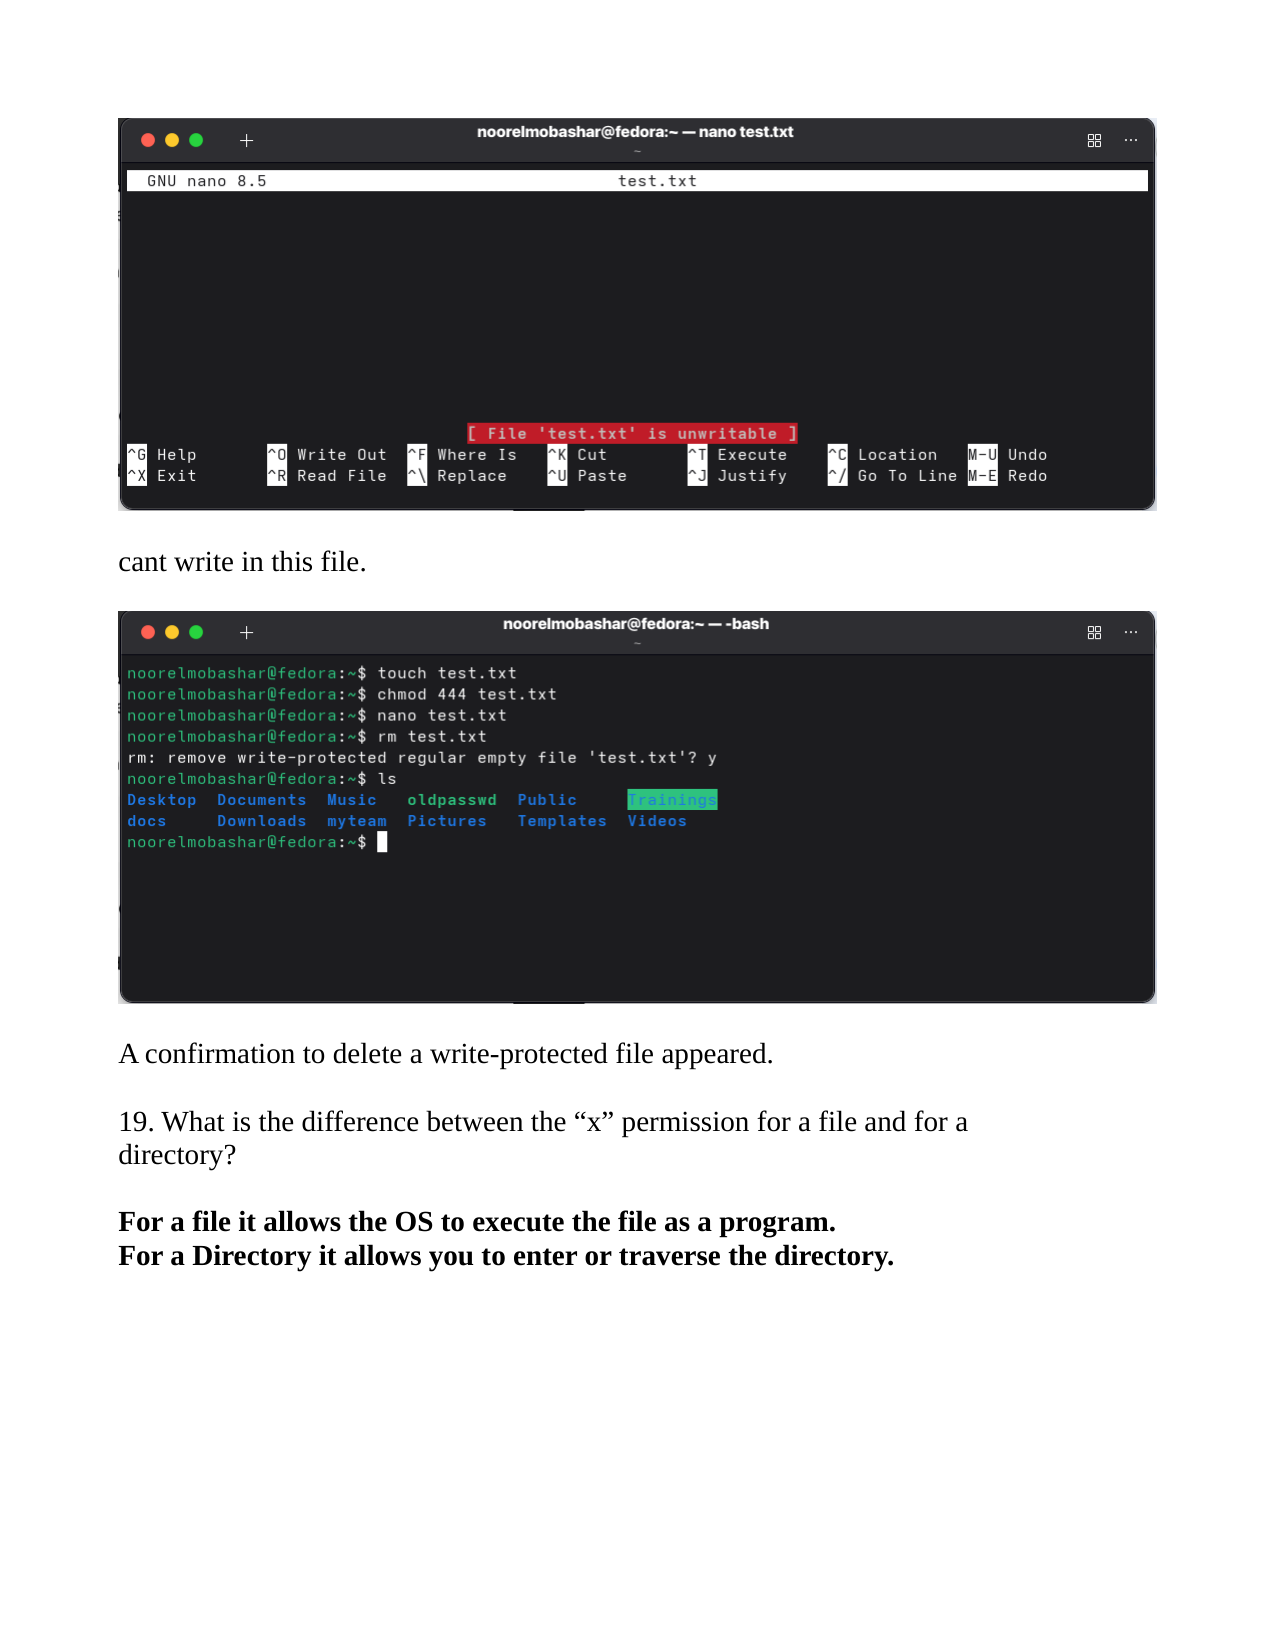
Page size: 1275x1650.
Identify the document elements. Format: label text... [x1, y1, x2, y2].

picture [118, 118, 1157, 511]
text directory? [118, 1137, 1157, 1171]
text cant write in this file. [118, 544, 1157, 577]
picture [118, 611, 1157, 1004]
text For a Directory it allows you to enter or traverse the directory. [118, 1238, 1157, 1271]
text For a file it allows the OS to execute the file as a program. [118, 1204, 1157, 1238]
text 19. What is the difference between the “x” permission for a file and for a [118, 1104, 1157, 1137]
text A confirmation to delete a write-protected file appeared. [118, 1037, 1157, 1070]
